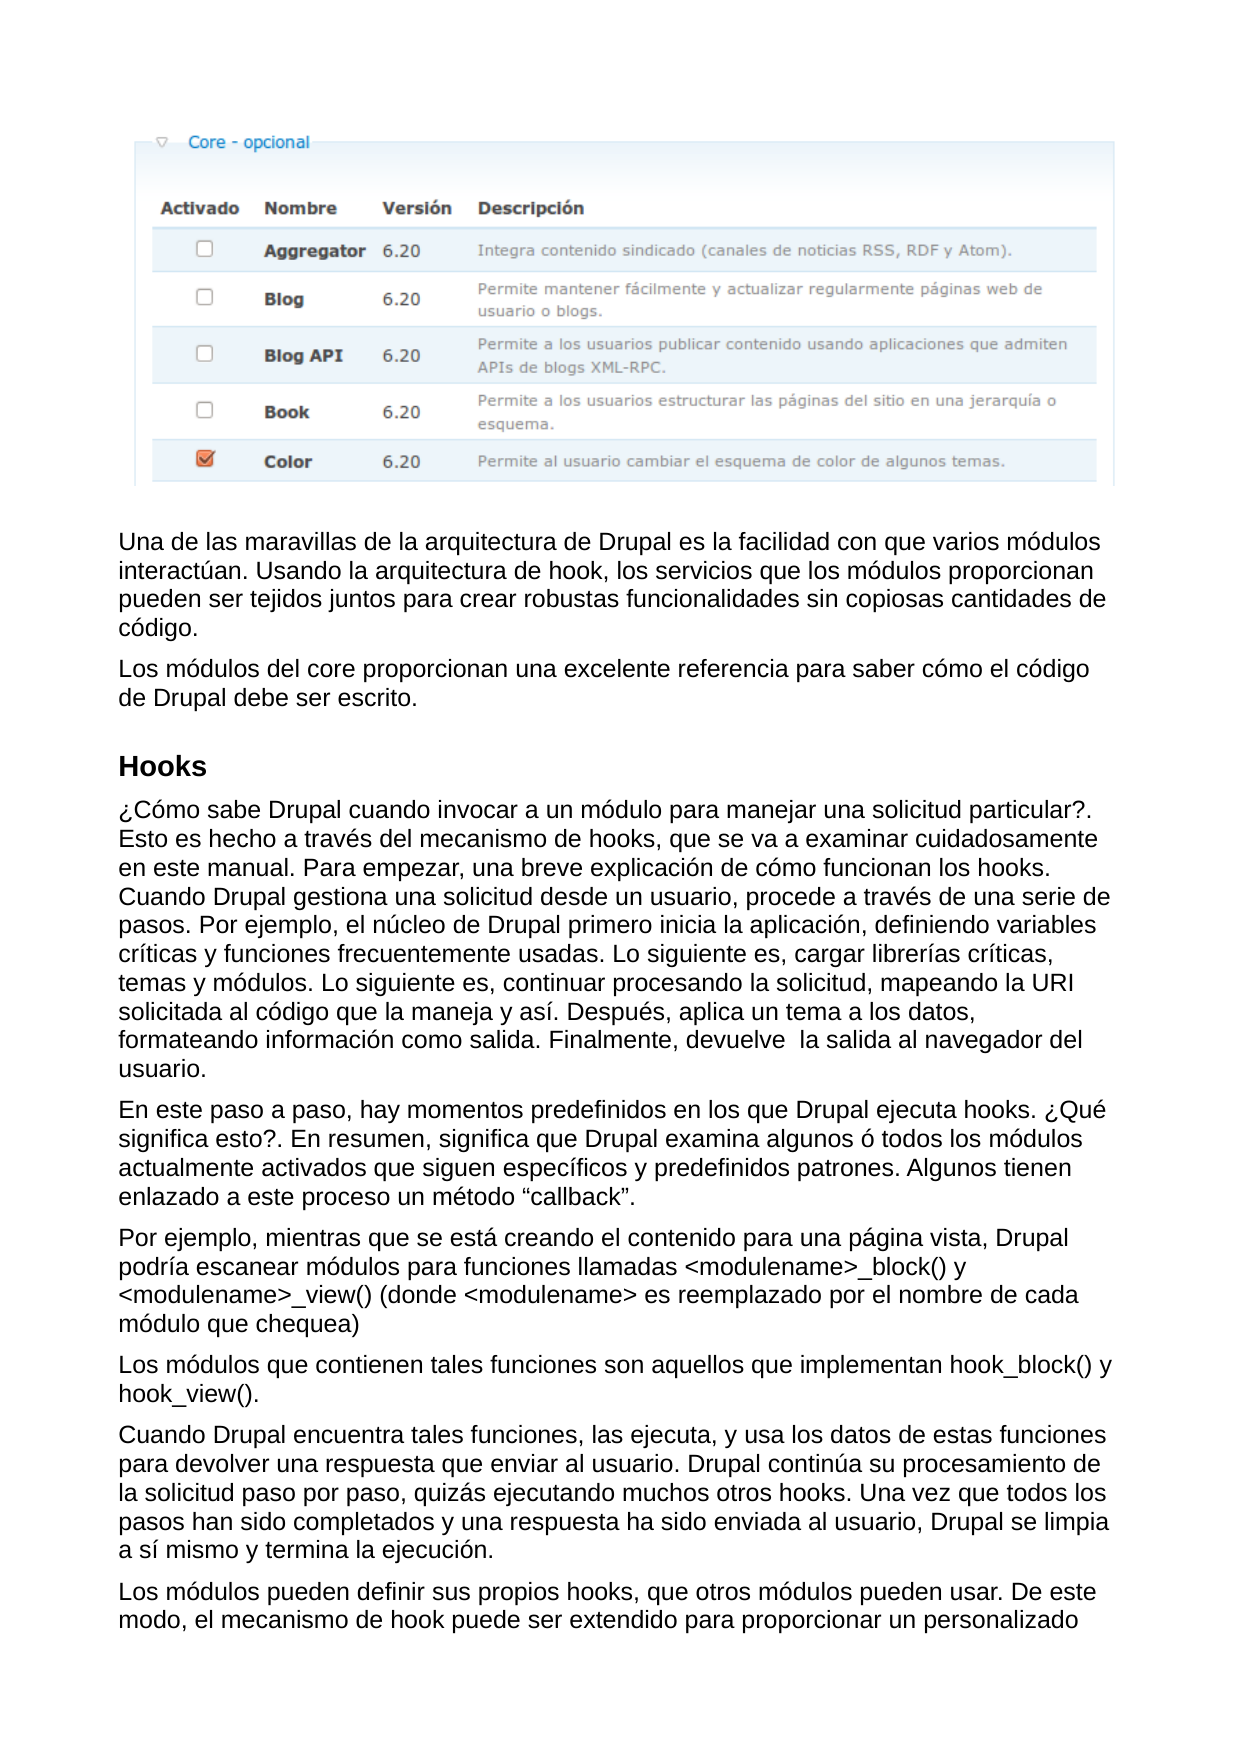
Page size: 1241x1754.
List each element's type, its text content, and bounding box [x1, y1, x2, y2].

text Por ejemplo, mientras que se está creando el contenido para una página vista, Drupal podría escanear módulos para funciones llamadas <modulename>_block() y <modulename>_view() (donde <modulename> es reemplazado por el nombre de cada módulo que chequea) [118, 1223, 1122, 1338]
picture [118, 118, 1123, 486]
text Los módulos pueden definir sus propios hooks, que otros módulos pueden usar. De este modo, el mecanismo de hook puede ser extendido para proporcionar un personalizado [118, 1577, 1122, 1634]
text Los módulos que contienen tales funciones son aquellos que implementan hook_block() y hook_view(). [118, 1351, 1122, 1408]
text En este paso a paso, hay momentos predefinidos en los que Drupal ejecuta hooks. ¿Qué significa esto?. En resumen, significa que Drupal examina algunos ó todos los módulos actualmente activados que siguen específicos y predefinidos patrones. Algunos tienen enlazado a este proceso un método “callback”. [118, 1096, 1122, 1211]
subtitle Hooks [118, 749, 1122, 783]
text Una de las maravillas de la arquitectura de Drupal es la facilidad con que varios módulos interactúan. Usando la arquitectura de hook, los servicios que los módulos proporcionan pueden ser tejidos juntos para crear robustas funcionalidades sin copiosas cantidades de código. [118, 527, 1122, 642]
text Los módulos del core proporcionan una excelente referencia para saber cómo el código de Drupal debe ser escrito. [118, 654, 1122, 712]
text Cuando Drupal encuentra tales funciones, las ejecuta, y usa los datos de estas funciones para devolver una respuesta que enviar al usuario. Drupal continúa su procesamiento de la solicitud paso por paso, quizás ejecutando muchos otros hooks. Una vez que todos los pasos han sido completados y una respuesta ha sido enviada al usuario, Drupal se limpia a sí mismo y termina la ejecución. [118, 1421, 1122, 1564]
text ¿Cómo sabe Drupal cuando invocar a un módulo para manejar una solicitud particular?. Esto es hecho a través del mecanismo de hooks, que se va a examinar cuidadosamente en este manual. Para empezar, una breve explicación de cómo funcionan los hooks. Cuando Drupal gestiona una solicitud desde un usuario, procede a través de una serie de pasos. Por ejemplo, el núcleo de Drupal primero inicia la aplicación, definiendo variables críticas y funciones frecuentemente usadas. Lo siguiente es, cargar librerías críticas, temas y módulos. Lo siguiente es, continuar procesando la solicitud, mapeando la URI solicitada al código que la maneja y así. Después, aplica un tema a los datos, formateando información como salida. Finalmente, devuelve la salida al navegador del usuario. [118, 796, 1122, 1083]
